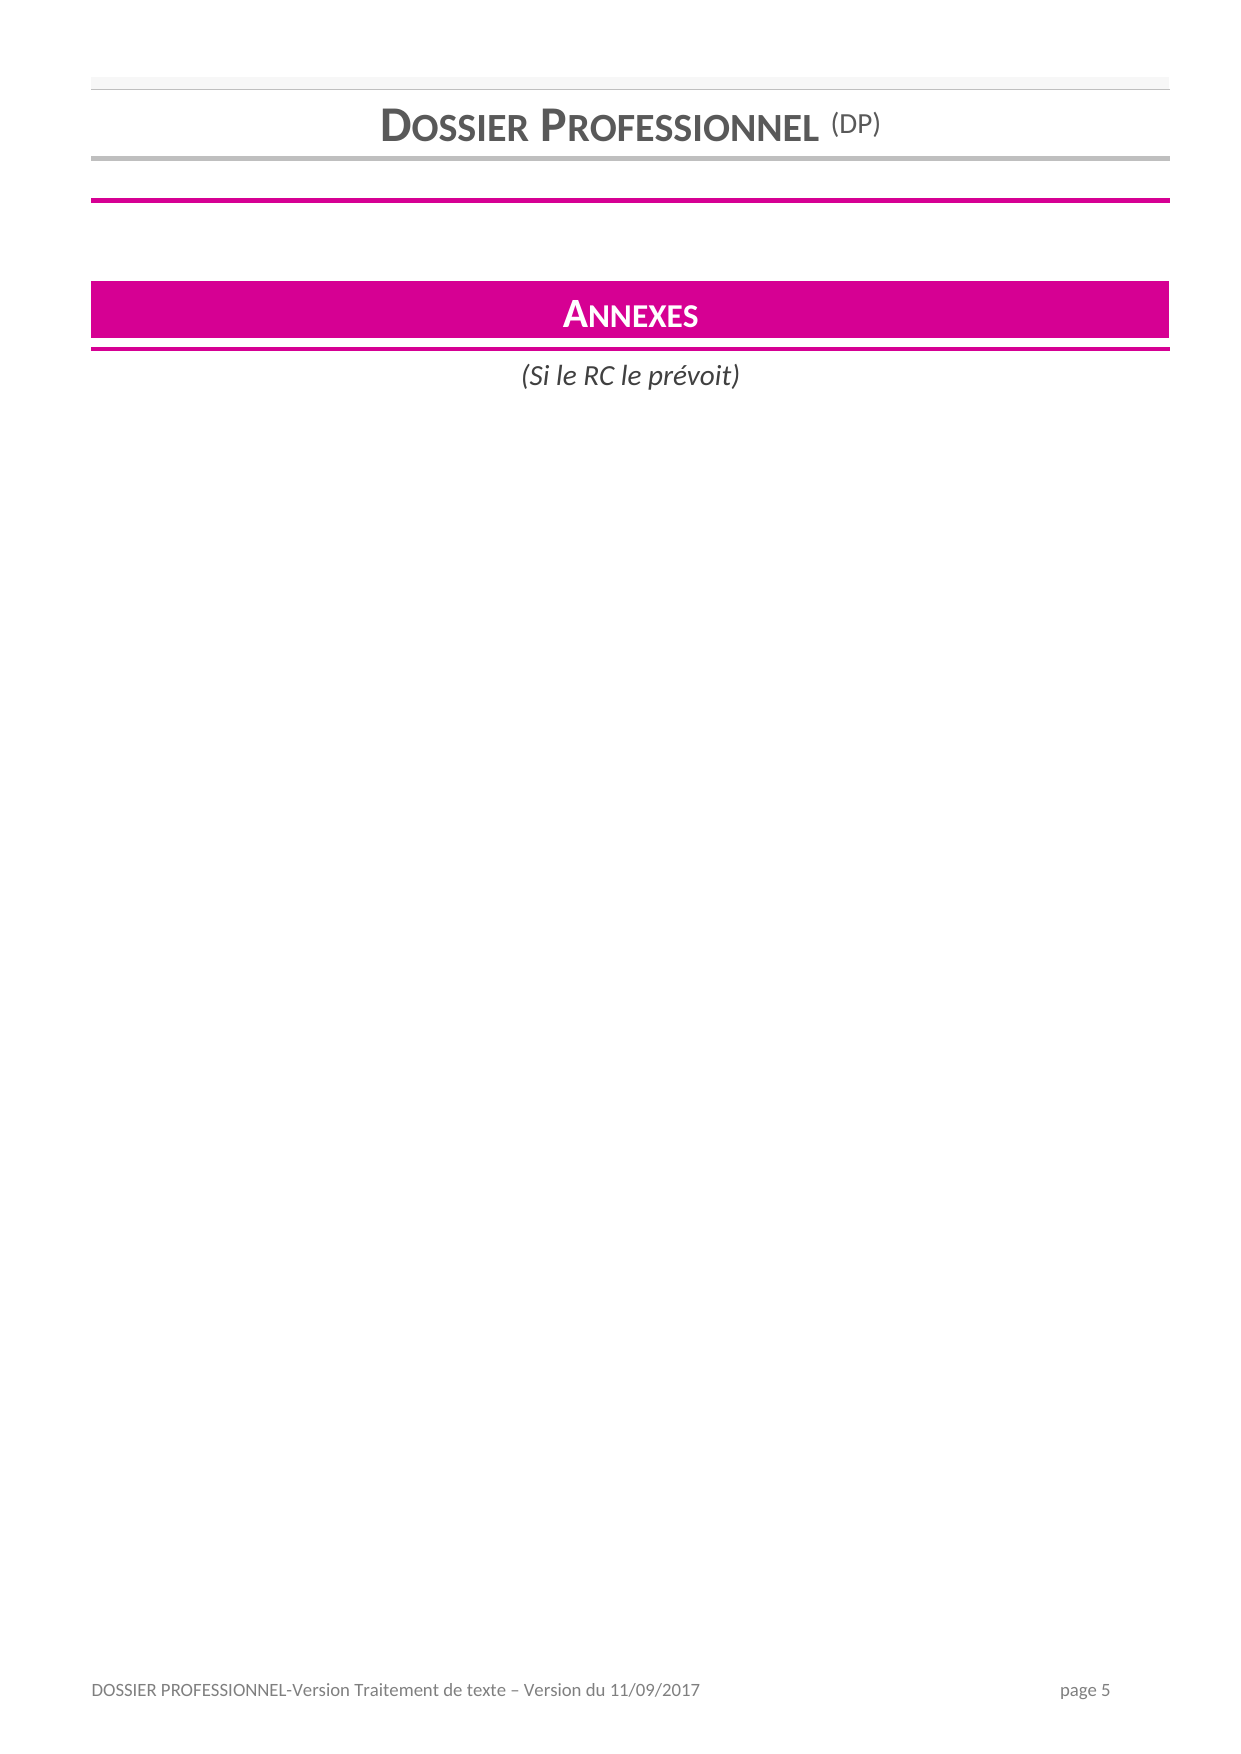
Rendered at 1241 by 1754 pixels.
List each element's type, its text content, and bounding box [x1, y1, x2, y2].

table_header Annexes [91, 281, 1169, 338]
table_cell [91, 338, 1169, 347]
table_cell (Si le RC le prévoit) [91, 351, 1169, 429]
